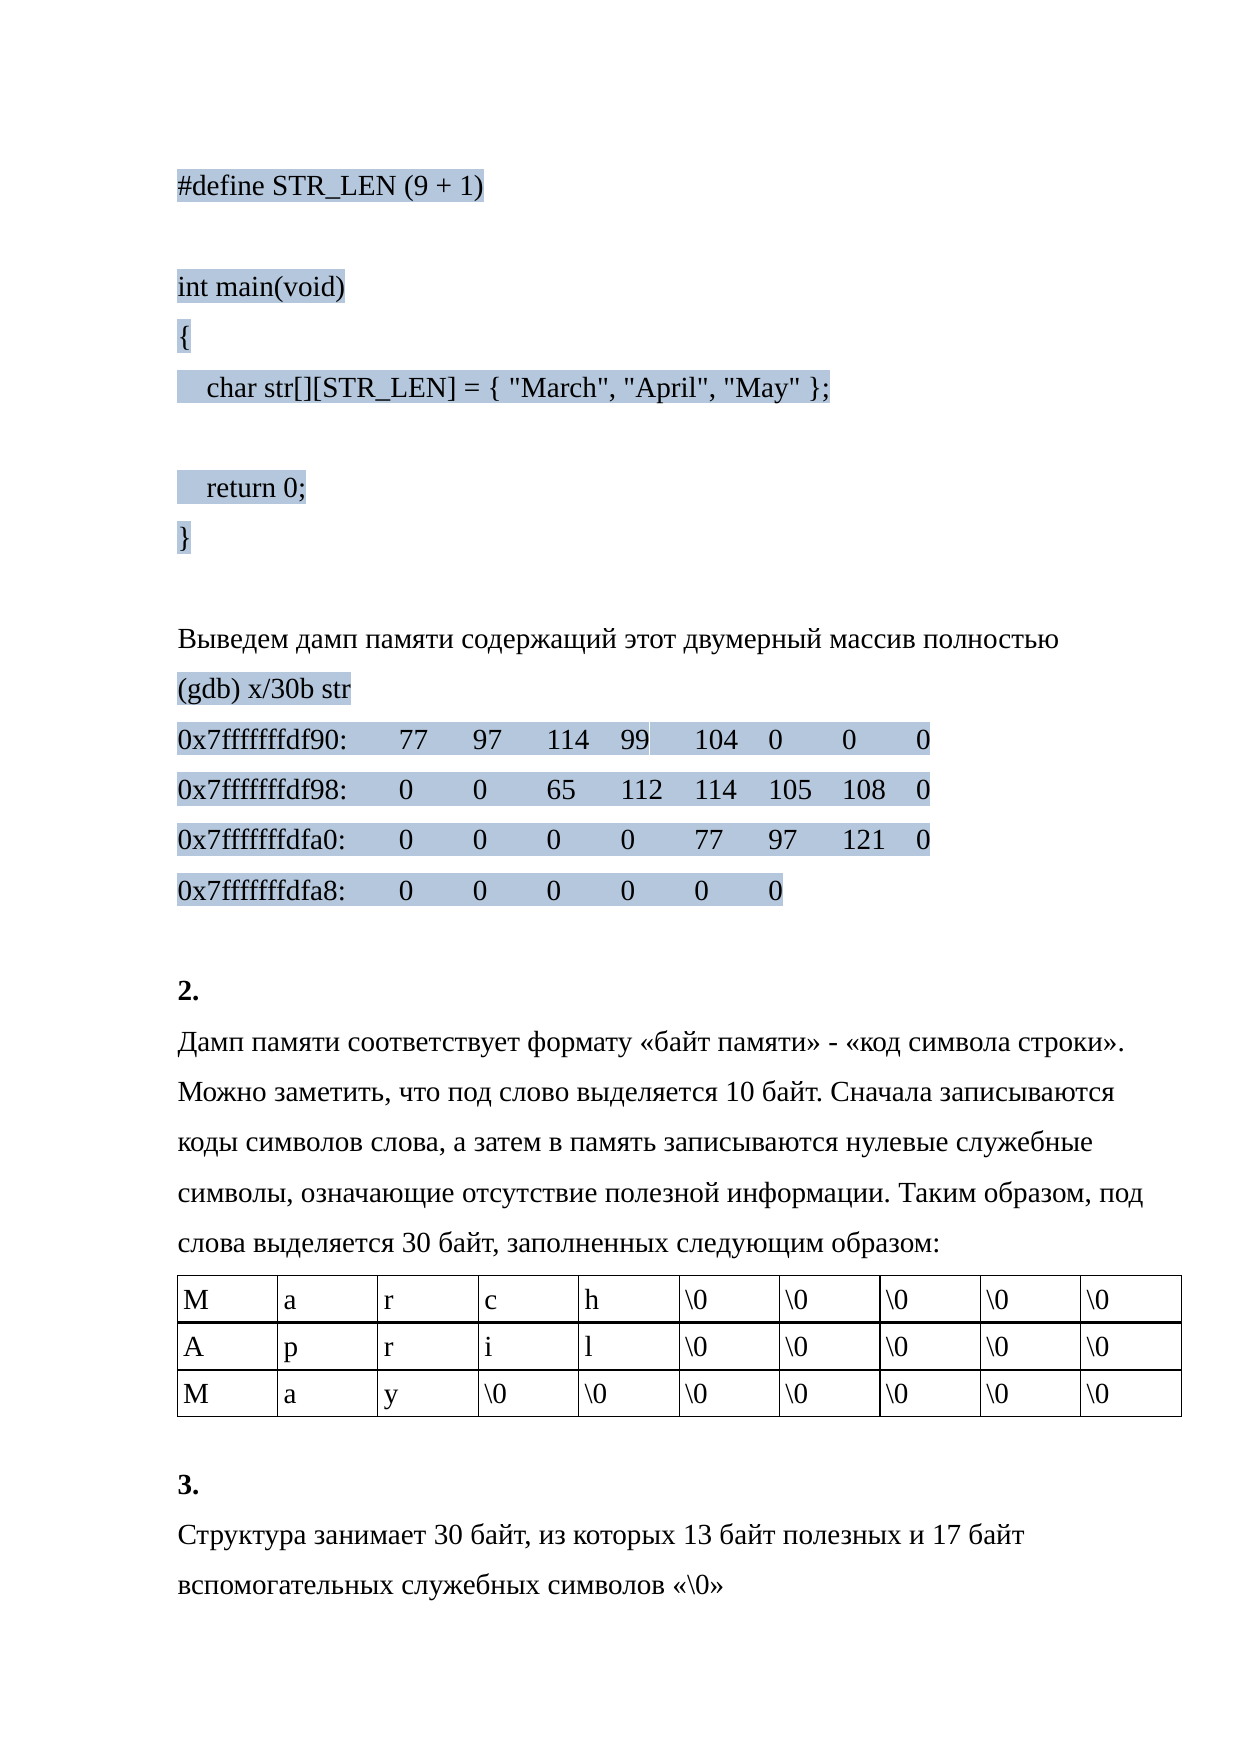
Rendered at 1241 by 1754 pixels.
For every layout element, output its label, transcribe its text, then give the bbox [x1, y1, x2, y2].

table_header r [378, 1324, 478, 1368]
table_header y [378, 1371, 478, 1416]
table_header \0 [680, 1276, 779, 1321]
table_header \0 [780, 1371, 879, 1416]
text int main(void) [177, 269, 1181, 303]
text Выведем дамп памяти содержащий этот двумерный массив полностью [177, 621, 1181, 655]
table_header \0 [981, 1371, 1080, 1416]
table_header \0 [780, 1276, 879, 1321]
table_header \0 [881, 1371, 980, 1416]
table_header c [479, 1276, 578, 1321]
table_header a [278, 1371, 377, 1416]
table_header \0 [1081, 1324, 1181, 1368]
text 0x7fffffffdfa0: 0 0 0 0 77 97 121 0 [177, 822, 1181, 856]
table_header l [579, 1324, 679, 1368]
text 0x7fffffffdfa8: 0 0 0 0 0 0 [177, 873, 1181, 906]
text 3. [177, 1467, 1181, 1500]
text } [177, 521, 1181, 554]
text Структура занимает 30 байт, из которых 13 байт полезных и 17 байт вспомогательных служебных символов «\0» [177, 1517, 1181, 1601]
table_header \0 [881, 1324, 980, 1368]
text 0x7fffffffdf98: 0 0 65 112 114 105 108 0 [177, 772, 1181, 806]
table_header M [178, 1371, 277, 1416]
table_header \0 [579, 1371, 679, 1416]
text { [177, 319, 1181, 353]
table_header M [178, 1276, 277, 1321]
table_header i [479, 1324, 578, 1368]
table_header p [278, 1324, 377, 1368]
text 0x7fffffffdf90: 77 97 114 99 104 0 0 0 [177, 722, 1181, 755]
table_header \0 [780, 1324, 879, 1368]
table_header \0 [479, 1371, 578, 1416]
table_header a [278, 1276, 377, 1321]
table_header \0 [1081, 1276, 1181, 1321]
table_header h [579, 1276, 679, 1321]
text Дамп памяти соответствует формату «байт памяти» - «код символа строки». Можно заметить, что под слово выделяется 10 байт. Сначала записываются коды символов слова, а затем в память записываются нулевые служебные символы, означающие отсутствие полезной информации. Таким образом, под слова выделяется 30 байт, заполненных следующим образом: [177, 1024, 1181, 1258]
table_header r [378, 1276, 478, 1321]
text char str[][STR_LEN] = { "March", "April", "May" }; [177, 370, 1181, 403]
table_header \0 [680, 1371, 779, 1416]
text 2. [177, 973, 1181, 1007]
table_header \0 [881, 1276, 980, 1321]
table_header \0 [981, 1276, 1080, 1321]
text (gdb) x/30b str [177, 672, 1181, 705]
text return 0; [177, 470, 1181, 504]
table_header A [178, 1324, 277, 1368]
table_header \0 [680, 1324, 779, 1368]
text #define STR_LEN (9 + 1) [177, 168, 1181, 202]
table_header \0 [981, 1324, 1080, 1368]
table_header \0 [1081, 1371, 1181, 1416]
